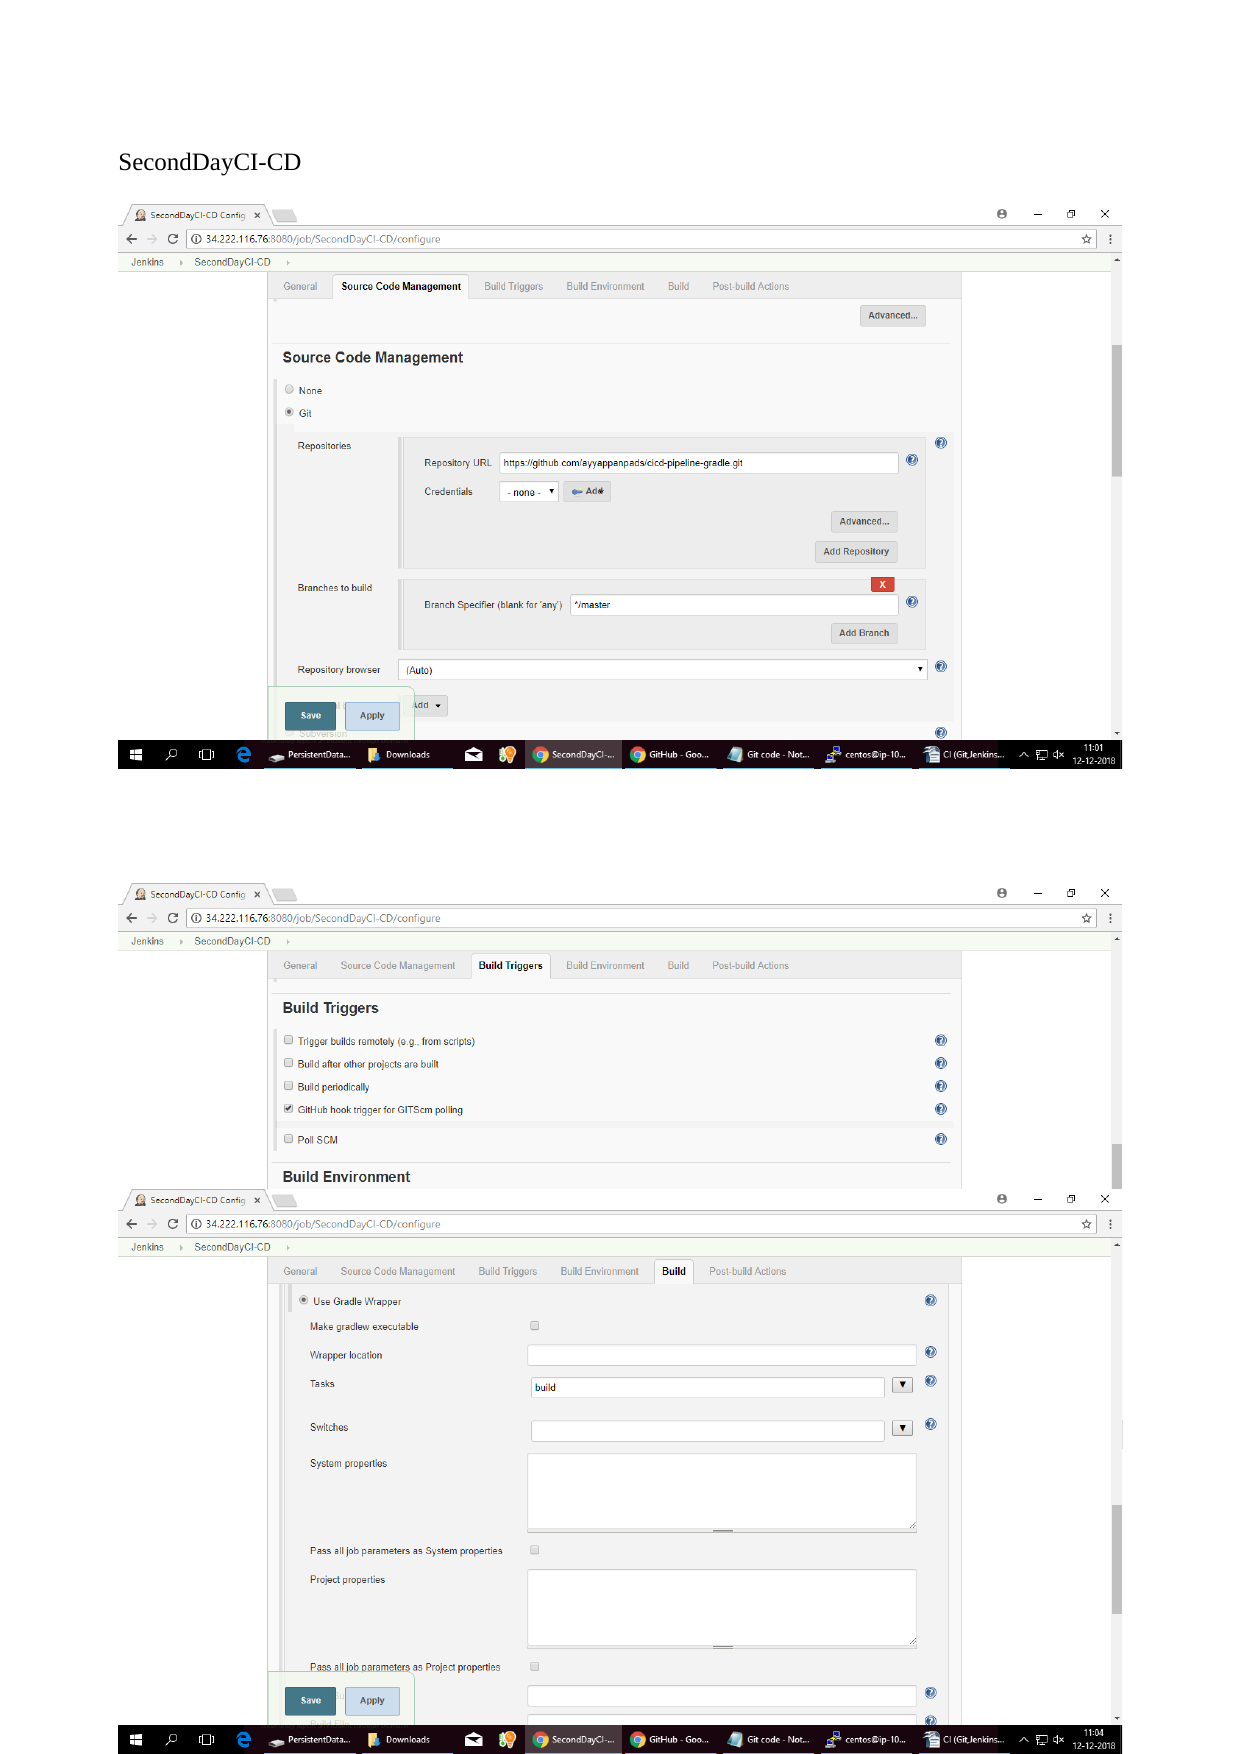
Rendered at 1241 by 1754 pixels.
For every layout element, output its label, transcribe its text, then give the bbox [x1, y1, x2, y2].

picture [118, 204, 1123, 769]
text SecondDayCI-CD [118, 147, 1122, 176]
picture [118, 883, 1123, 1754]
